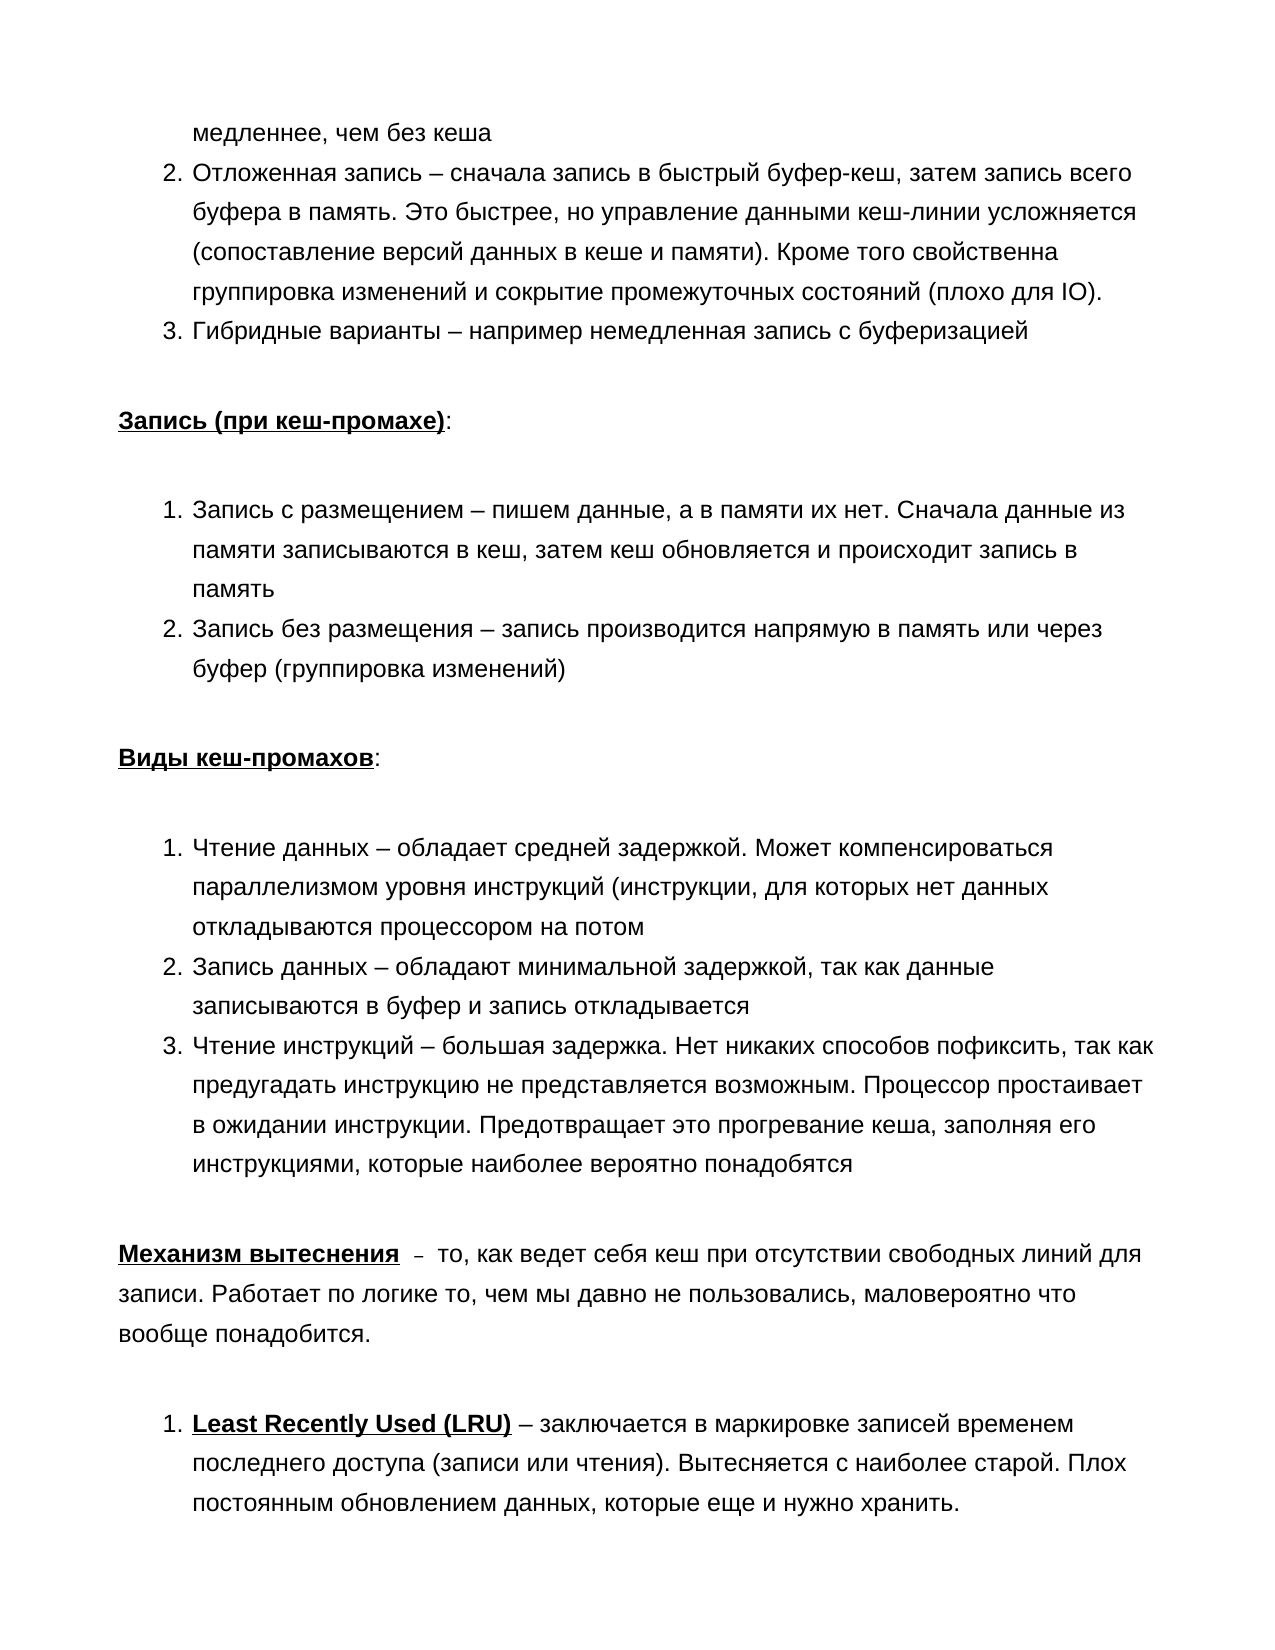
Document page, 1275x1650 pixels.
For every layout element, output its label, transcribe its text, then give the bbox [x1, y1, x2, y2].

list Least Recently Used (LRU) – заключается в маркировке записей временем последнего доступа (записи или чтения). Вытесняется с наиболее старой. Плох постоянным обновлением данных, которые еще и нужно хранить. [162, 1409, 1157, 1517]
list медленнее, чем без кеша [162, 118, 1157, 147]
list Чтение инструкций – большая задержка. Нет никаких способов пофиксить, так как предугадать инструкцию не представляется возможным. Процессор простаивает в ожидании инструкции. Предотвращает это прогревание кеша, заполняя его инструкциями, которые наиболее вероятно понадобятся [162, 1031, 1157, 1178]
text Механизм вытеснения – то, как ведет себя кеш при отсутствии свободных линий для записи. Работает по логике то, чем мы давно не пользовались, маловероятно что вообще понадобится. [118, 1239, 1157, 1348]
list Гибридные варианты – например немедленная запись с буферизацией [162, 316, 1157, 345]
list Запись с размещением – пишем данные, а в памяти их нет. Сначала данные из памяти записываются в кеш, затем кеш обновляется и происходит запись в память [162, 495, 1157, 603]
text Виды кеш-промахов: [118, 743, 1157, 772]
text Запись (при кеш-промахе): [118, 406, 1157, 434]
list Отложенная запись – сначала запись в быстрый буфер-кеш, затем запись всего буфера в память. Это быстрее, но управление данными кеш-линии усложняется (сопоставление версий данных в кеше и памяти). Кроме того свойственна группировка изменений и сокрытие промежуточных состояний (плохо для IO). [162, 158, 1157, 305]
list Запись данных – обладают минимальной задержкой, так как данные записываются в буфер и запись откладывается [162, 951, 1157, 1020]
list Чтение данных – обладает средней задержкой. Может компенсироваться параллелизмом уровня инструкций (инструкции, для которых нет данных откладываются процессором на потом [162, 833, 1157, 941]
list Запись без размещения – запись производится напрямую в память или через буфер (группировка изменений) [162, 614, 1157, 682]
